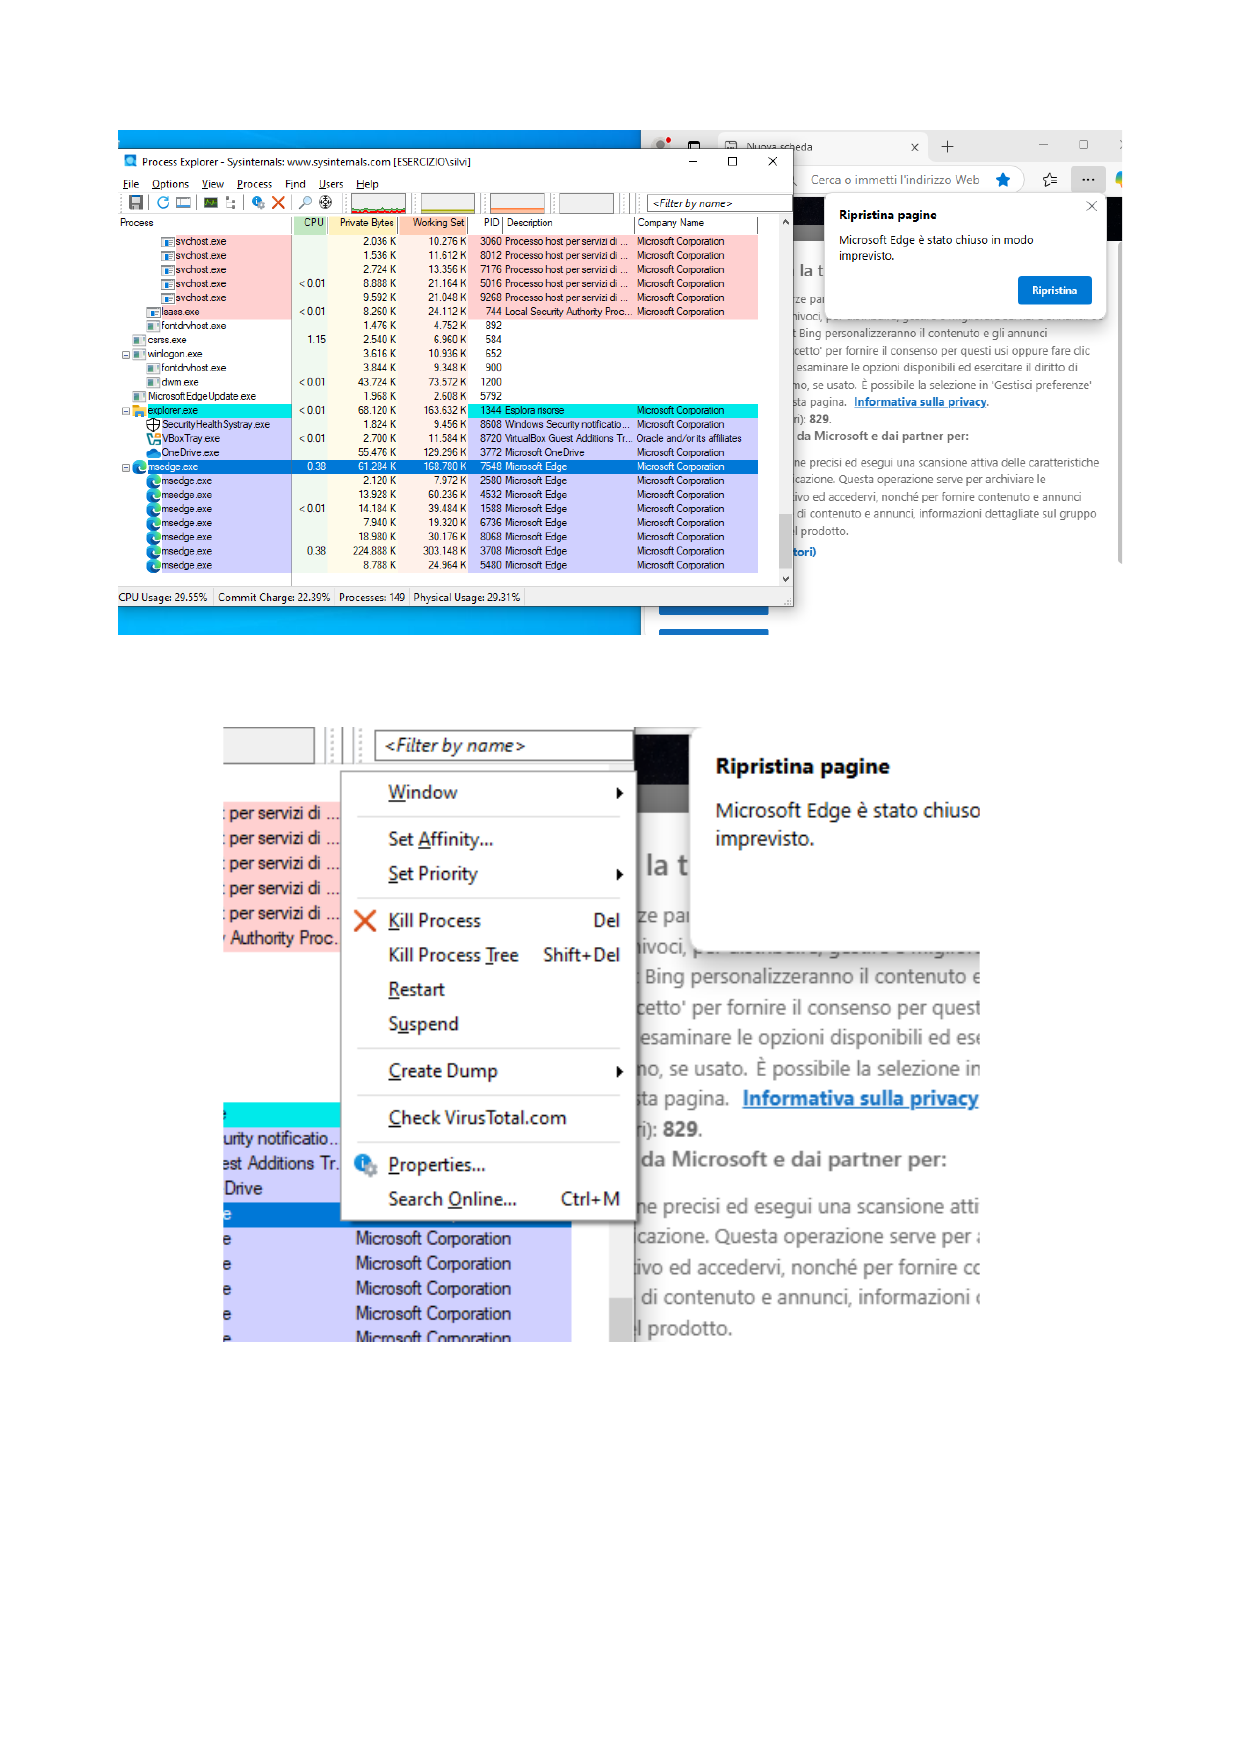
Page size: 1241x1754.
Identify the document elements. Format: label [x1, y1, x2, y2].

picture [118, 130, 1123, 635]
picture [223, 727, 980, 1342]
